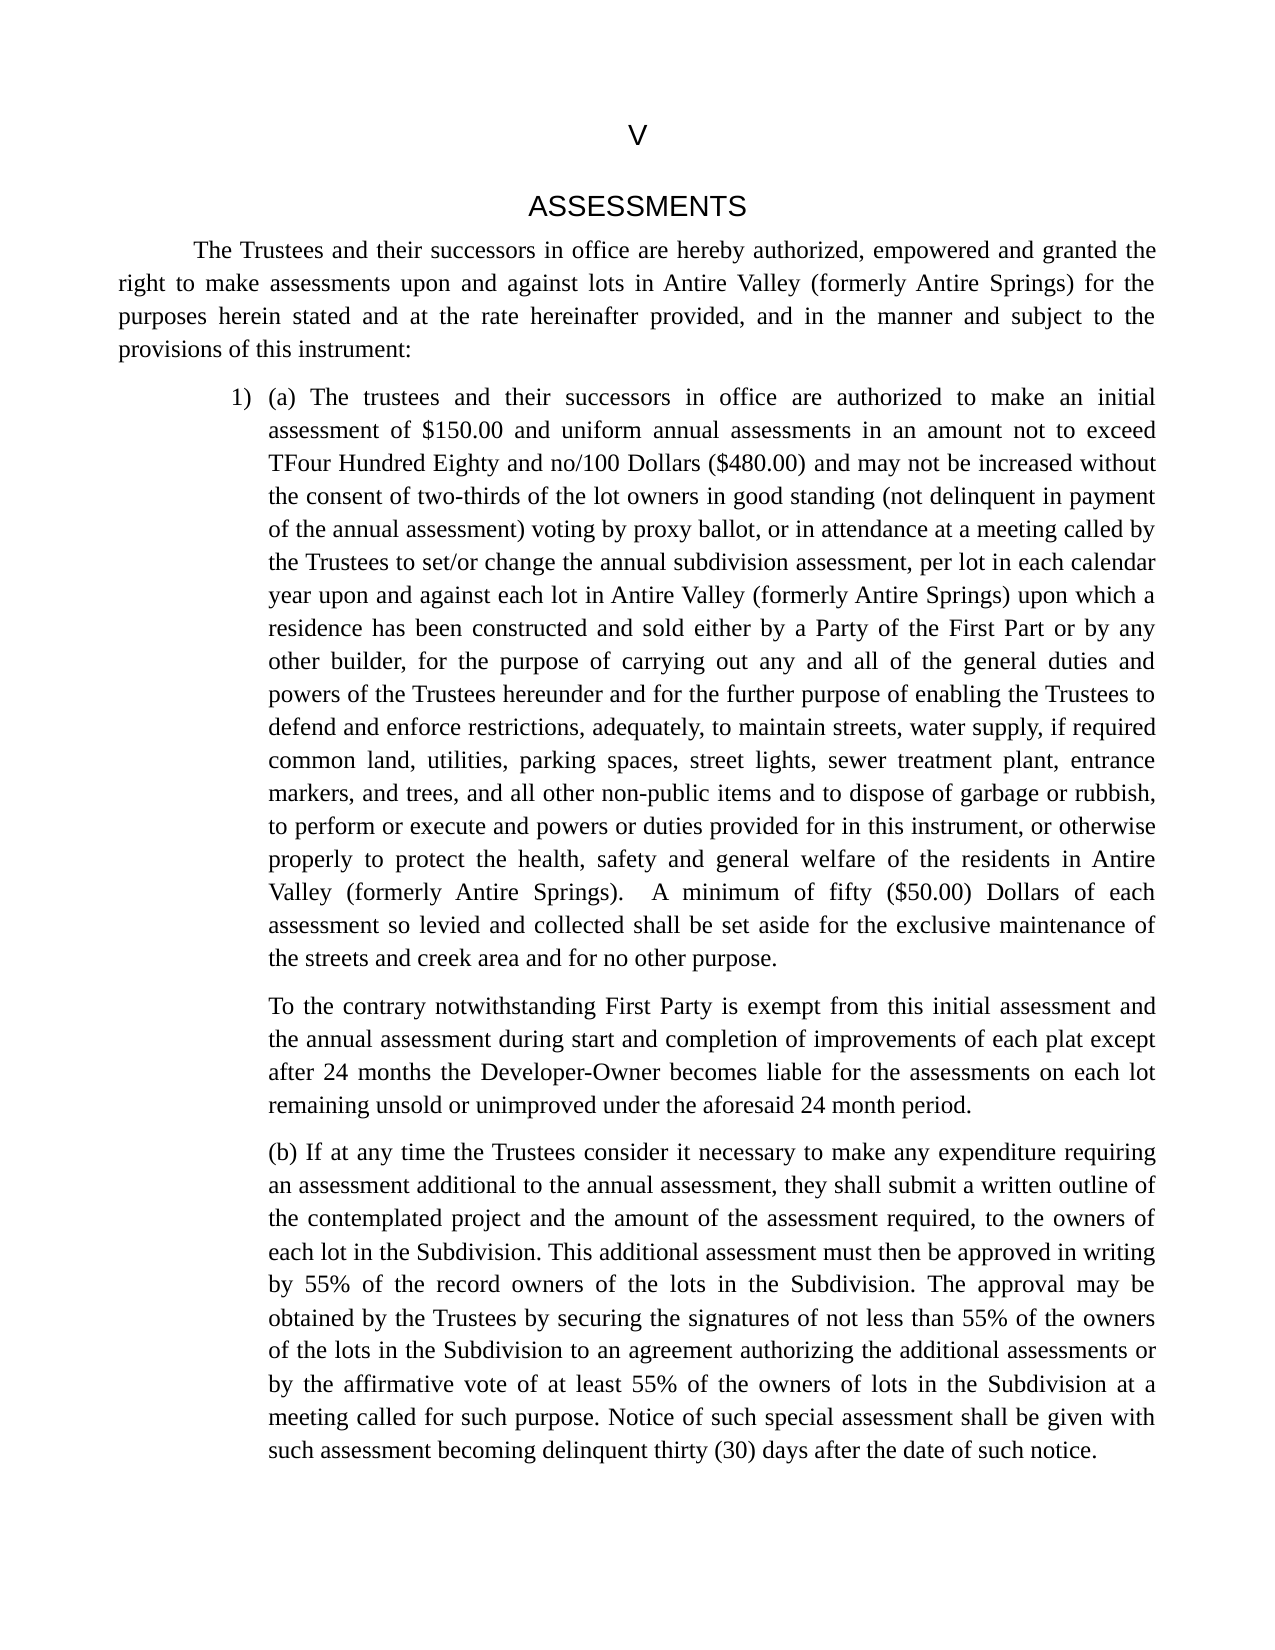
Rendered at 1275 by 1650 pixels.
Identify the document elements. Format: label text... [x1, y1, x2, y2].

list To the contrary notwithstanding First Party is exempt from this initial assessment and the annual assessment during start and completion of improvements of each plat except after 24 months the Developer-Owner becomes liable for the assessments on each lot remaining unsold or unimproved under the aforesaid 24 month period. [231, 991, 1157, 1119]
subtitle ASSESSMENTS [118, 189, 1157, 223]
subtitle V [118, 118, 1157, 152]
list (b) If at any time the Trustees consider it necessary to make any expenditure requiring an assessment additional to the annual assessment, they shall submit a written outline of the contemplated project and the amount of the assessment required, to the owners of each lot in the Subdivision. This additional assessment must then be approved in writing by 55% of the record owners of the lots in the Subdivision. The approval may be obtained by the Trustees by securing the signatures of not less than 55% of the owners of the lots in the Subdivision to an agreement authorizing the additional assessments or by the affirmative vote of at least 55% of the owners of lots in the Subdivision at a meeting called for such purpose. Notice of such special assessment shall be given with such assessment becoming delinquent thirty (30) days after the date of such notice. [231, 1137, 1157, 1463]
list (a) The trustees and their successors in office are authorized to make an initial assessment of $150.00 and uniform annual assessments in an amount not to exceed TFour Hundred Eighty and no/100 Dollars ($480.00) and may not be increased without the consent of two-thirds of the lot owners in good standing (not delinquent in payment of the annual assessment) voting by proxy ballot, or in attendance at a meeting called by the Trustees to set/or change the annual subdivision assessment, per lot in each calendar year upon and against each lot in Antire Valley (formerly Antire Springs) upon which a residence has been constructed and sold either by a Party of the First Part or by any other builder, for the purpose of carrying out any and all of the general duties and powers of the Trustees hereunder and for the further purpose of enabling the Trustees to defend and enforce restrictions, adequately, to maintain streets, water supply, if required common land, utilities, parking spaces, street lights, sewer treatment plant, entrance markers, and trees, and all other non-public items and to dispose of garbage or rubbish, to perform or execute and powers or duties provided for in this instrument, or otherwise properly to protect the health, safety and general welfare of the residents in Antire Valley (formerly Antire Springs). A minimum of fifty ($50.00) Dollars of each assessment so levied and collected shall be set aside for the exclusive maintenance of the streets and creek area and for no other purpose. [231, 382, 1157, 972]
text The Trustees and their successors in office are hereby authorized, empowered and granted the right to make assessments upon and against lots in Antire Valley (formerly Antire Springs) for the purposes herein stated and at the rate hereinafter provided, and in the manner and subject to the provisions of this instrument: [118, 235, 1157, 363]
